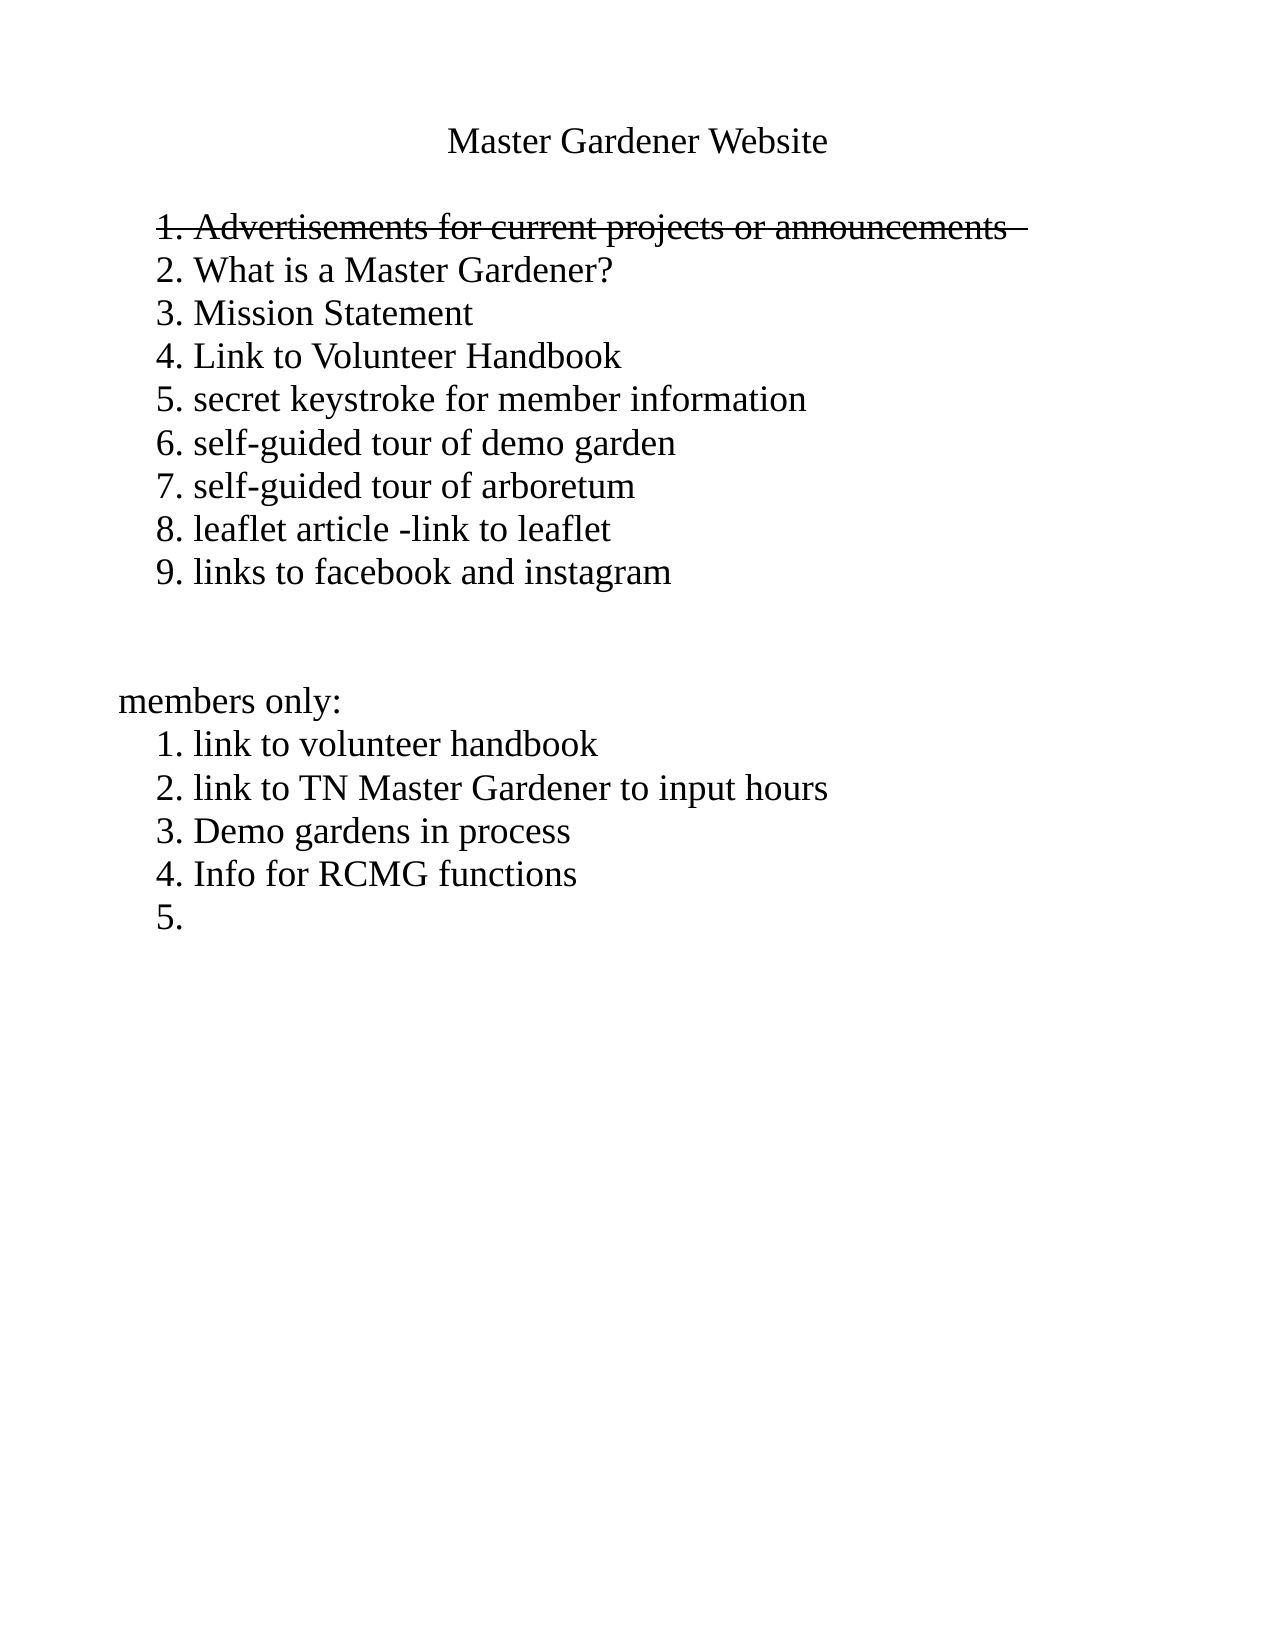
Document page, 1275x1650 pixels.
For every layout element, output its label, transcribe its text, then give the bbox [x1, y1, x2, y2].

list links to facebook and instagram [156, 549, 1157, 592]
list Link to Volunteer Handbook [156, 334, 1157, 377]
text members only: [118, 679, 1157, 722]
text Master Gardener Website [118, 118, 1157, 161]
list link to volunteer handbook [156, 722, 1157, 765]
list Advertisements for current projects or announcements [156, 204, 1157, 247]
list What is a Master Gardener? [156, 247, 1157, 291]
list Info for RCMG functions [156, 851, 1157, 894]
list self-guided tour of arboretum [156, 463, 1157, 506]
list Mission Statement [156, 291, 1157, 334]
list self-guided tour of demo garden [156, 420, 1157, 463]
list leaflet article -link to leaflet [156, 506, 1157, 549]
list Demo gardens in process [156, 808, 1157, 851]
list link to TN Master Gardener to input hours [156, 765, 1157, 808]
list secret keystroke for member information [156, 377, 1157, 420]
